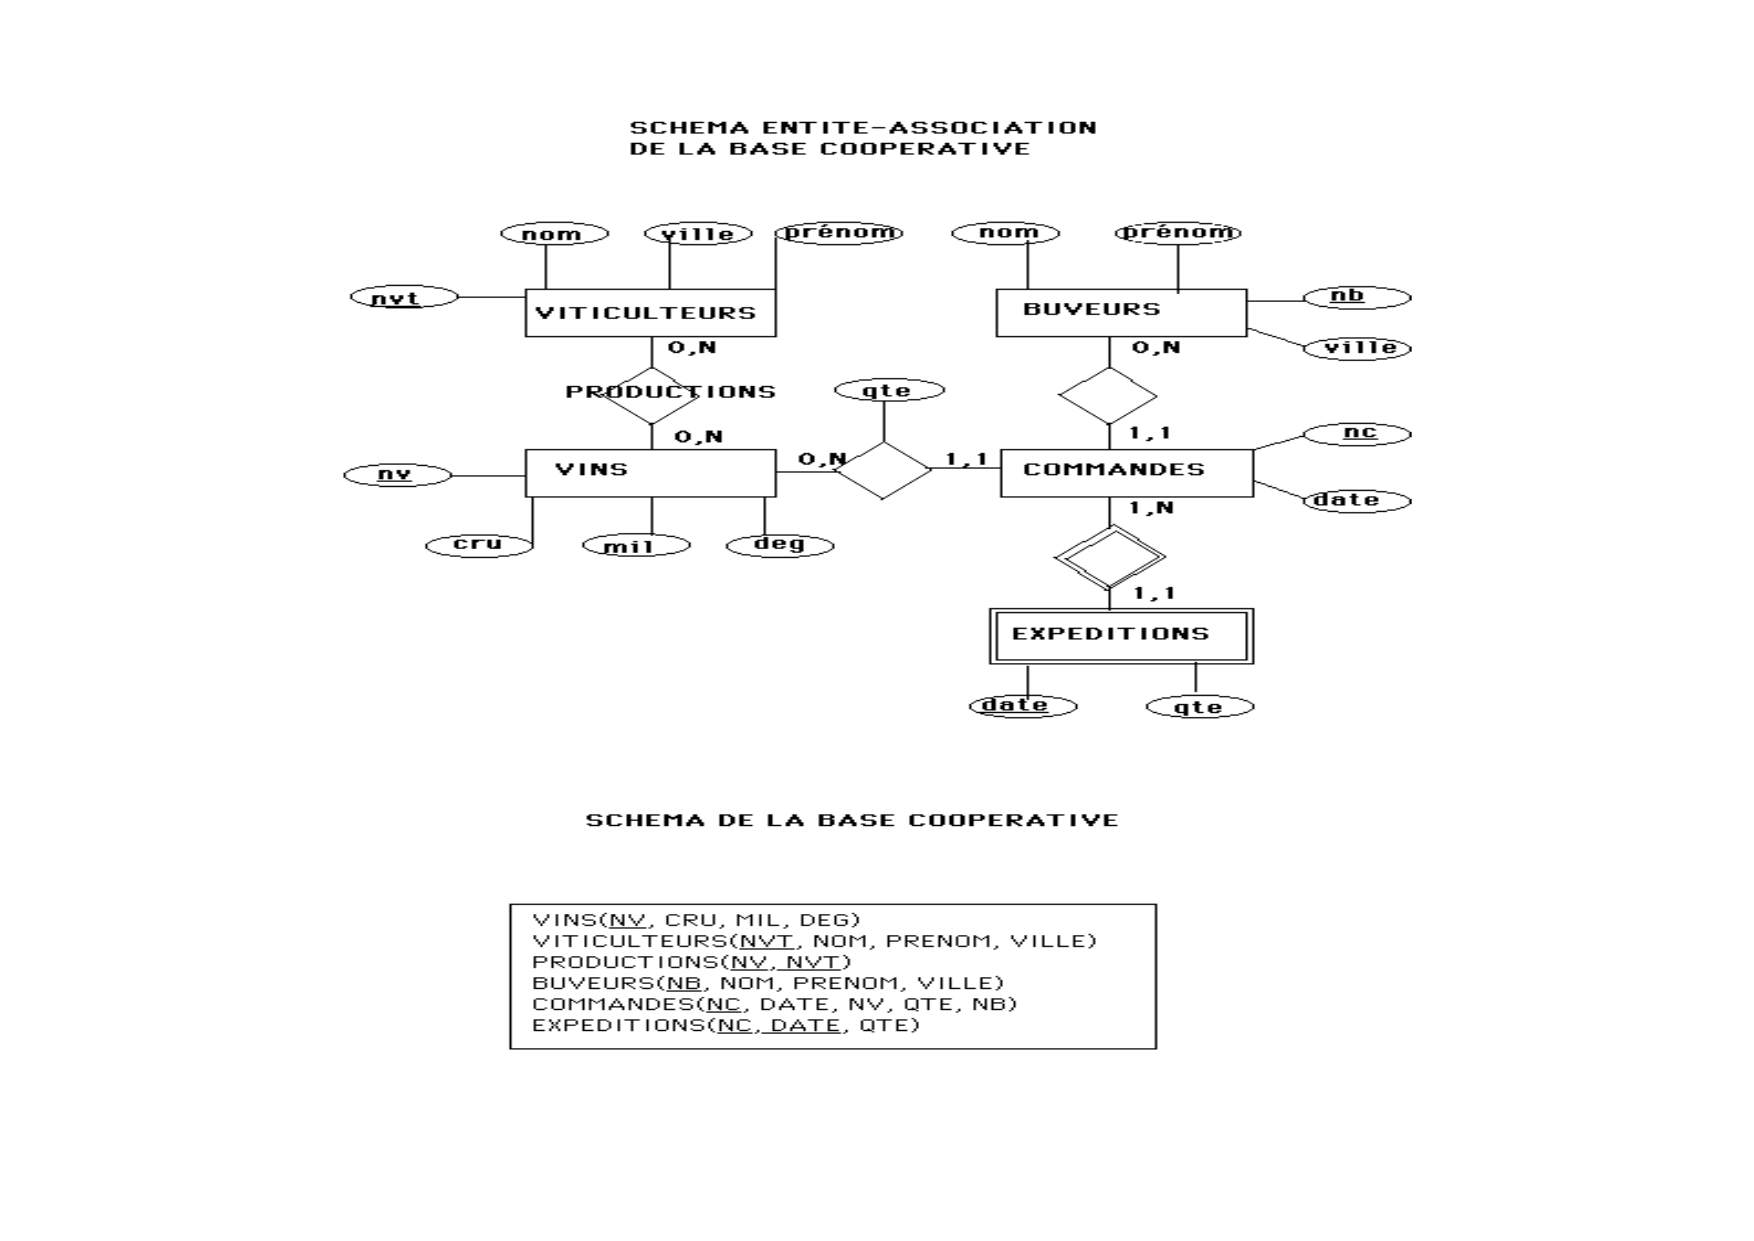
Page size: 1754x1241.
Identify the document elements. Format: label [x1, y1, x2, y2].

picture [342, 118, 1412, 1051]
